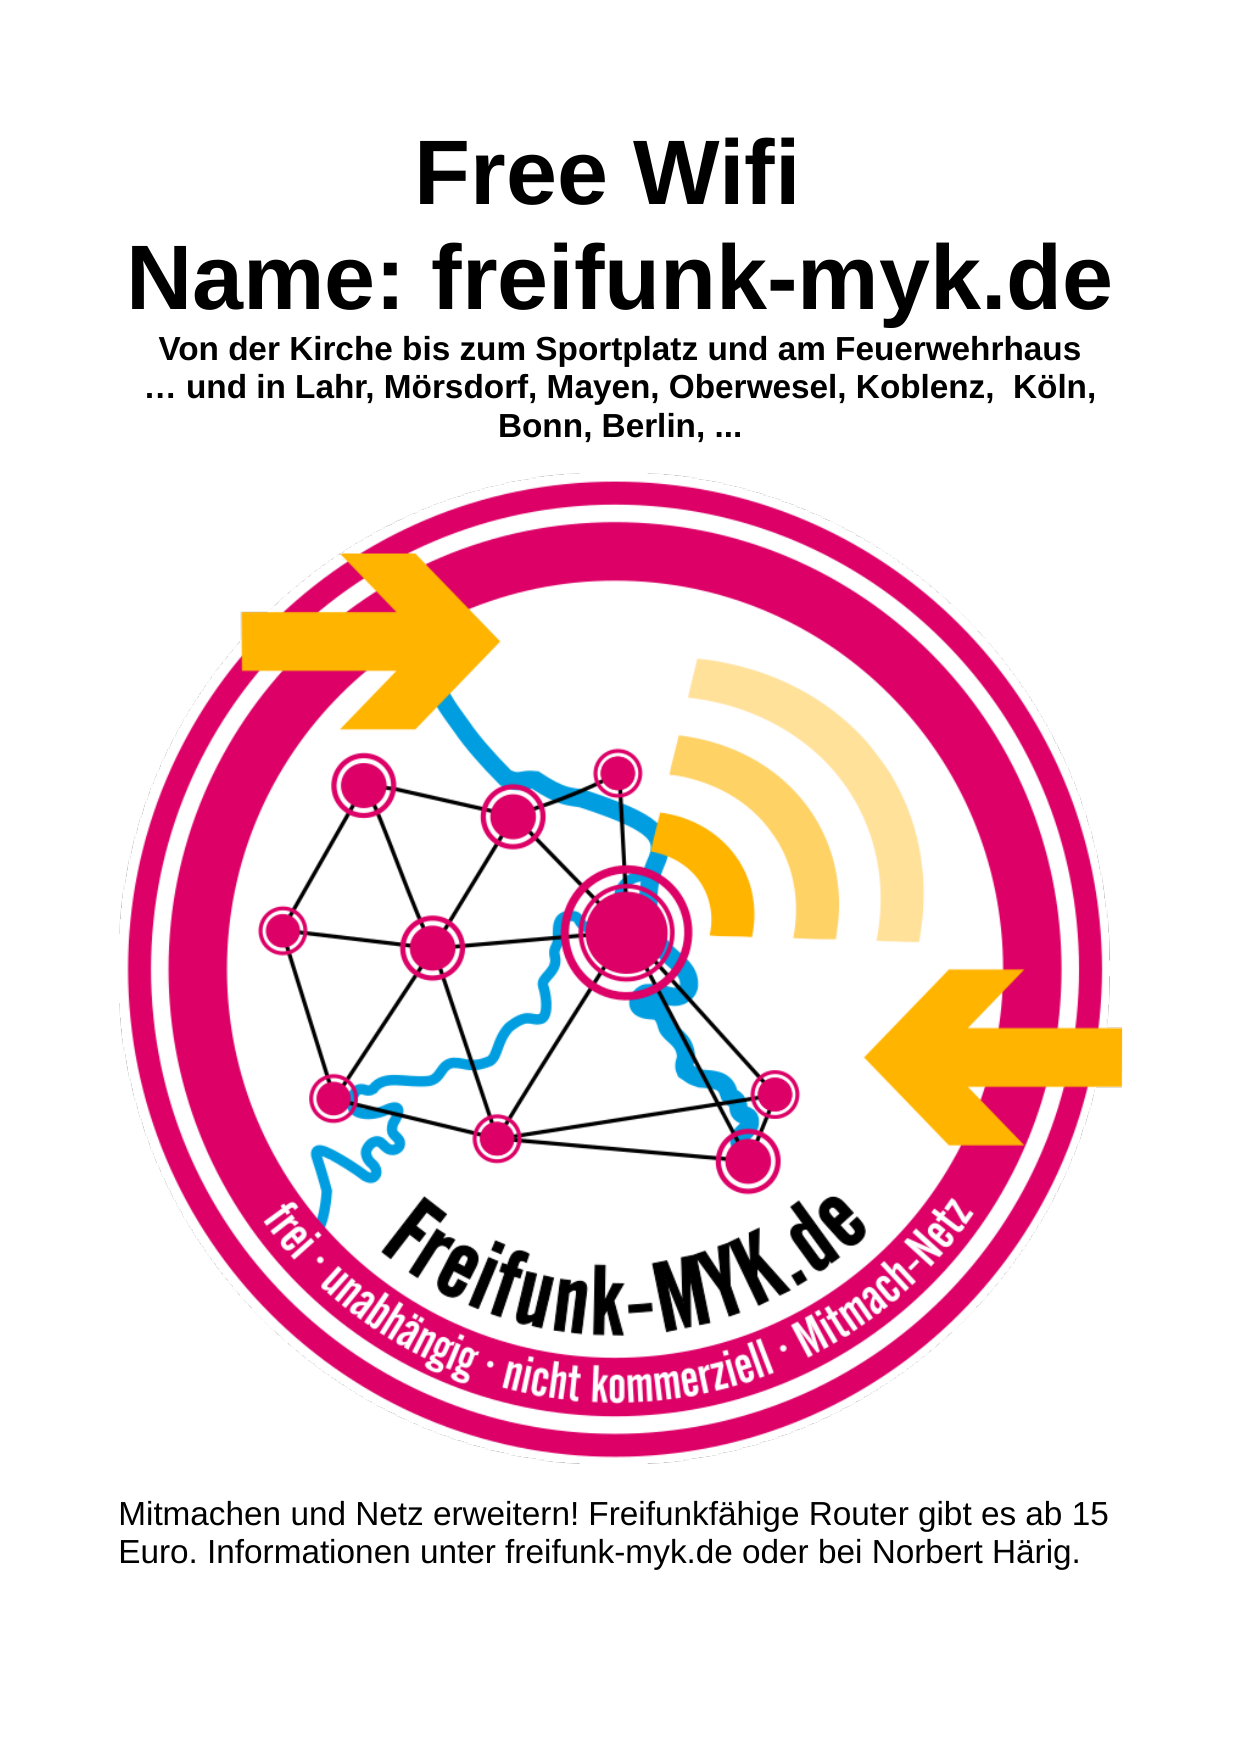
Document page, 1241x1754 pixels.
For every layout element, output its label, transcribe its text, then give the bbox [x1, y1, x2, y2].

text Von der Kirche bis zum Sportplatz und am Feuerwehrhaus [118, 329, 1122, 367]
text Mitmachen und Netz erweitern! Freifunkfähige Router gibt es ab 15 Euro. Informationen unter freifunk-myk.de oder bei Norbert Härig. [118, 1493, 1122, 1570]
text Free Wifi [118, 118, 1122, 223]
text Name: freifunk-myk.de [118, 223, 1122, 329]
picture [118, 473, 1123, 1465]
text … und in Lahr, Mörsdorf, Mayen, Oberwesel, Koblenz, Köln, Bonn, Berlin, ... [118, 367, 1122, 444]
